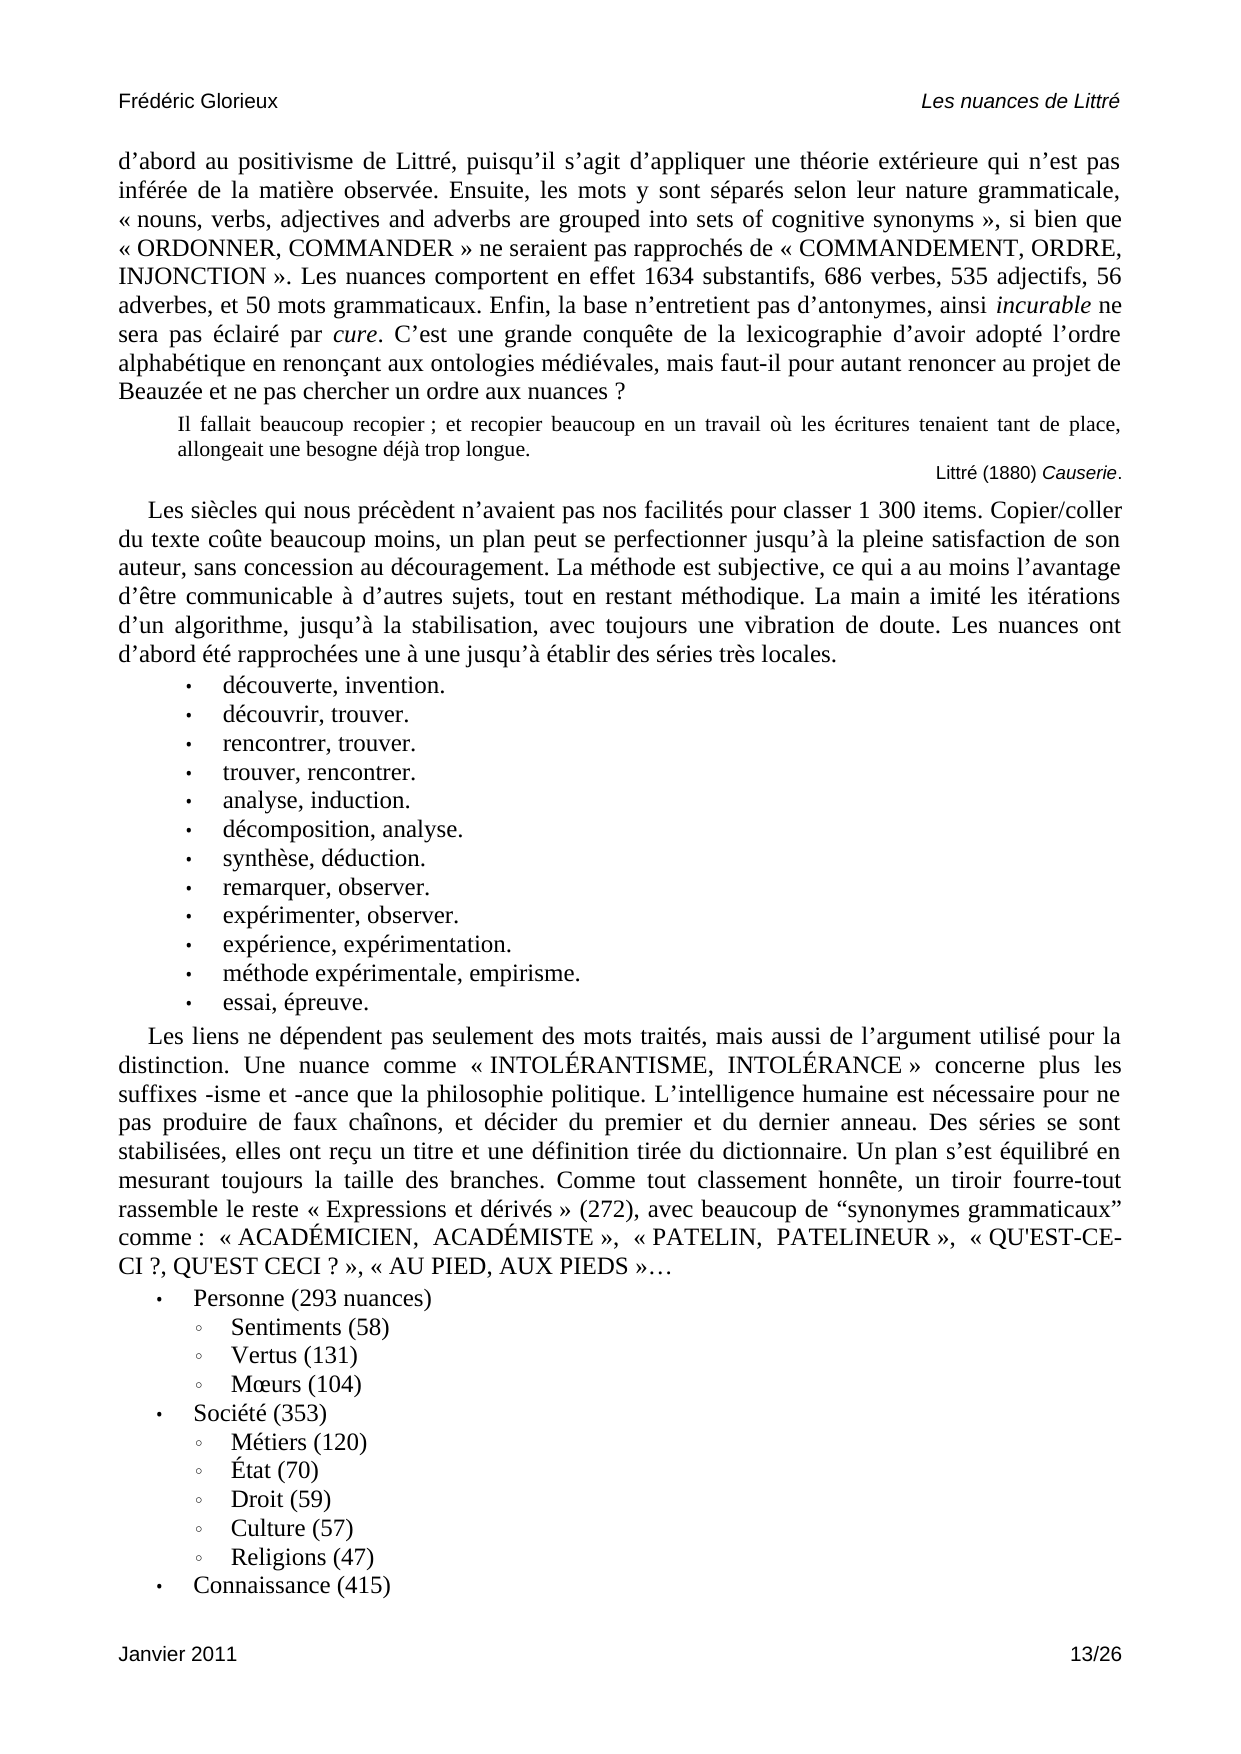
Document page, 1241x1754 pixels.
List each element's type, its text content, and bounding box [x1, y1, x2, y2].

text Littré (1880) Causerie. [236, 461, 1122, 483]
text Les liens ne dépendent pas seulement des mots traités, mais aussi de l’argument utilisé pour la distinction. Une nuance comme « INTOLÉRANTISME, INTOLÉRANCE » concerne plus les suffixes -isme et -ance que la philosophie politique. L’intelligence humaine est nécessaire pour ne pas produire de faux chaînons, et décider du premier et du dernier anneau. Des séries se sont stabilisées, elles ont reçu un titre et une définition tirée du dictionnaire. Un plan s’est équilibré en mesurant toujours la taille des branches. Comme tout classement honnête, un tiroir fourre-tout rassemble le reste « Expressions et dérivés » (272), avec beaucoup de “synonymes grammaticaux” comme : « ACADÉMICIEN, ACADÉMISTE », « PATELIN, PATELINEUR », « QU'EST-CE-CI ?, QU'EST CECI ? », « AU PIED, AUX PIEDS »… [118, 1021, 1122, 1280]
list Culture (57) [193, 1513, 1122, 1542]
list synthèse, déduction. [185, 843, 1122, 872]
list État (70) [193, 1455, 1122, 1484]
list Vertus (131) [193, 1340, 1122, 1369]
list Droit (59) [193, 1484, 1122, 1513]
list décomposition, analyse. [185, 814, 1122, 843]
list rencontrer, trouver. [185, 728, 1122, 757]
list expérience, expérimentation. [185, 929, 1122, 958]
text Il fallait beaucoup recopier ; et recopier beaucoup en un travail où les écritures tenaient tant de place, allongeait une besogne déjà trop longue. [177, 411, 1122, 461]
list trouver, rencontrer. [185, 757, 1122, 785]
list Métiers (120) [193, 1427, 1122, 1455]
list analyse, induction. [185, 785, 1122, 814]
text Comment alors rapprocher automatiquement « des articles qui ont ou de l’analogie ou de l’opposition » (Beauzée) ? Le recours à une ontologie actuelle telle que WordNet contrevient d’abord au positivisme de Littré, puisqu’il s’agit d’appliquer une théorie extérieure qui n’est pas inférée de la matière observée. Ensuite, les mots y sont séparés selon leur nature grammaticale, « nouns, verbs, adjectives and adverbs are grouped into sets of cognitive synonyms », si bien que « ORDONNER, COMMANDER » ne seraient pas rapprochés de « COMMANDEMENT, ORDRE, INJONCTION ». Les nuances comportent en effet 1634 substantifs, 686 verbes, 535 adjectifs, 56 adverbes, et 50 mots grammaticaux. Enfin, la base n’entretient pas d’antonymes, ainsi incurable ne sera pas éclairé par cure. C’est une grande conquête de la lexicographie d’avoir adopté l’ordre alphabétique en renonçant aux ontologies médiévales, mais faut-il pour autant renoncer au projet de Beauzée et ne pas chercher un ordre aux nuances ? [118, 146, 1122, 405]
list remarquer, observer. [185, 872, 1122, 900]
list Sentiments (58) [193, 1312, 1122, 1340]
list Personne (293 nuances) [156, 1283, 1122, 1312]
list méthode expérimentale, empirisme. [185, 958, 1122, 987]
list Religions (47) [193, 1542, 1122, 1570]
text Les siècles qui nous précèdent n’avaient pas nos facilités pour classer 1 300 items. Copier/coller du texte coûte beaucoup moins, un plan peut se perfectionner jusqu’à la pleine satisfaction de son auteur, sans concession au découragement. La méthode est subjective, ce qui a au moins l’avantage d’être communicable à d’autres sujets, tout en restant méthodique. La main a imité les itérations d’un algorithme, jusqu’à la stabilisation, avec toujours une vibration de doute. Les nuances ont d’abord été rapprochées une à une jusqu’à établir des séries très locales. [118, 495, 1122, 667]
list découvrir, trouver. [185, 699, 1122, 728]
list découverte, invention. [185, 670, 1122, 699]
list Mœurs (104) [193, 1369, 1122, 1398]
list Connaissance (415) [156, 1570, 1122, 1599]
list essai, épreuve. [185, 987, 1122, 1015]
list Société (353) [156, 1398, 1122, 1427]
list expérimenter, observer. [185, 900, 1122, 929]
